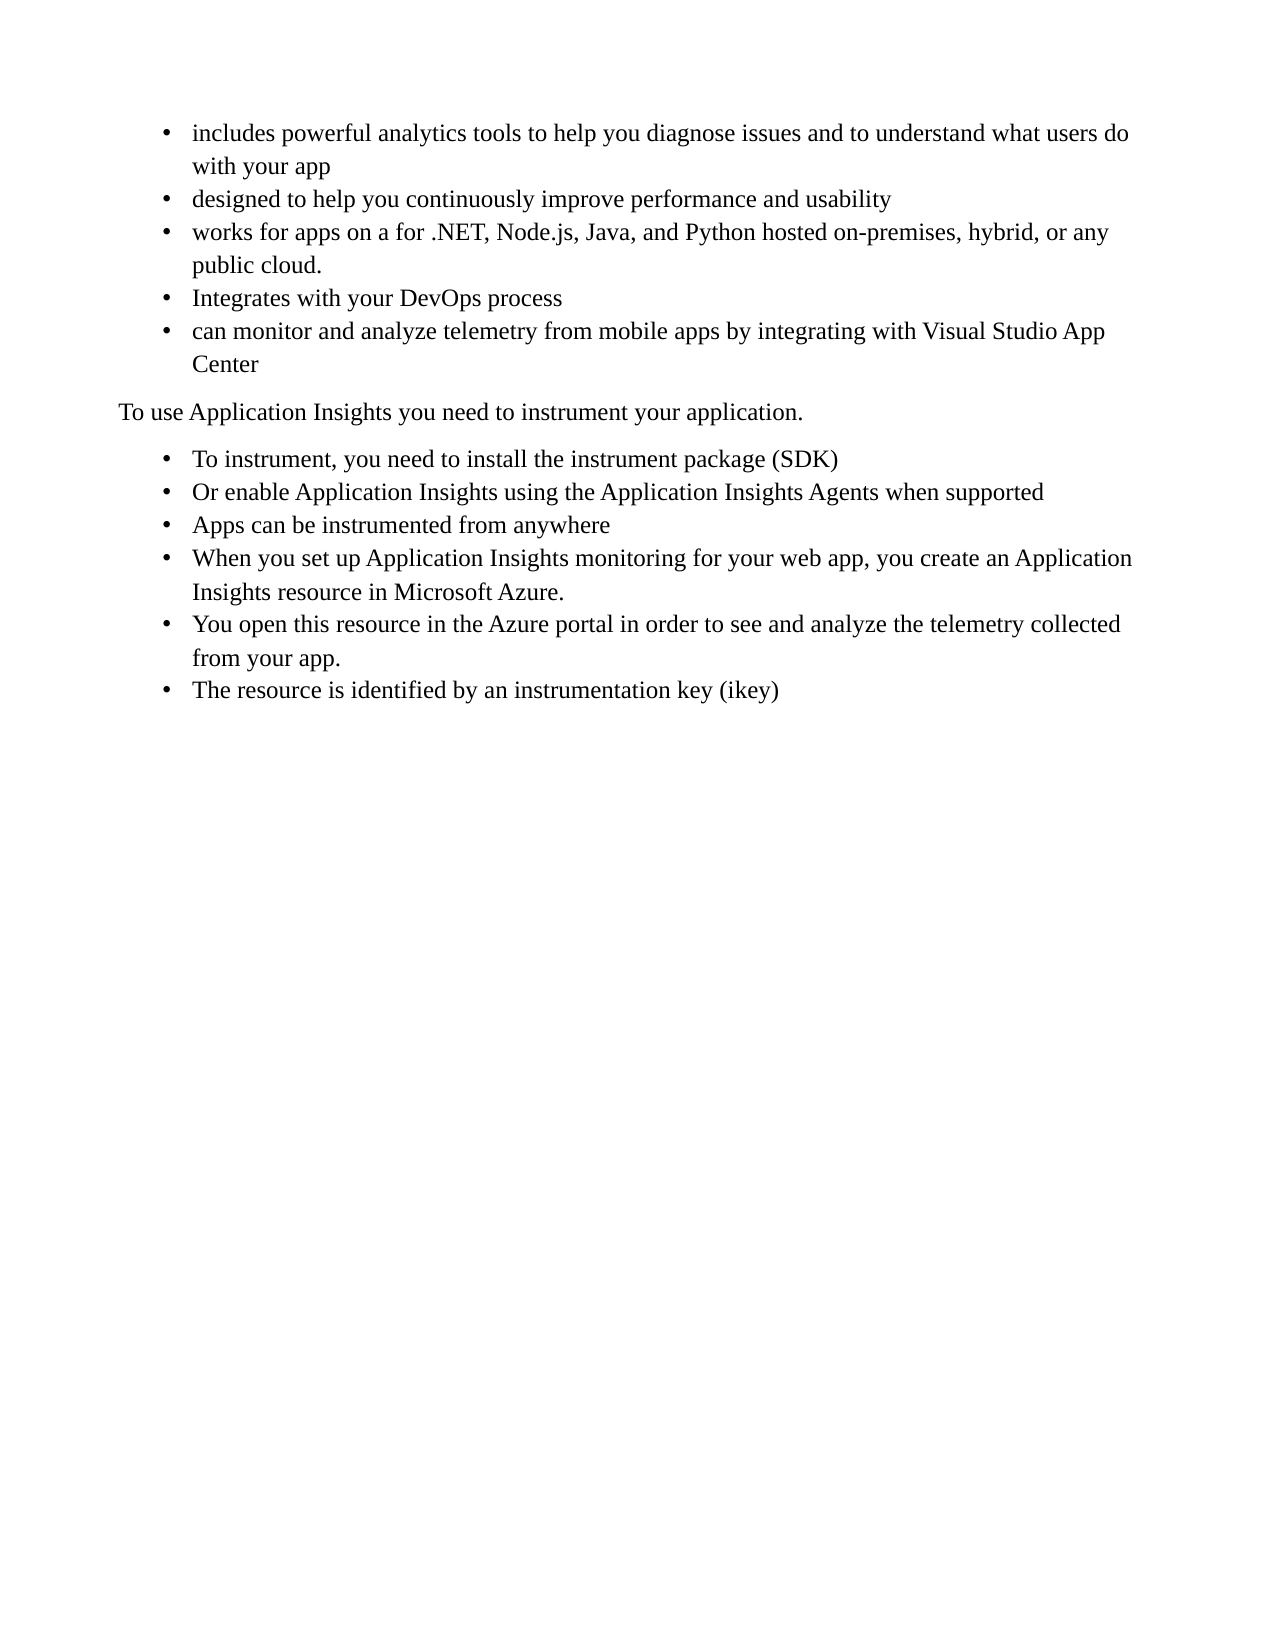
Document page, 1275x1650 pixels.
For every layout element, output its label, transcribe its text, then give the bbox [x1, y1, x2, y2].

list To instrument, you need to install the instrument package (SDK) [162, 444, 1157, 473]
list can monitor and analyze telemetry from mobile apps by integrating with Visual Studio App Center [162, 316, 1157, 378]
list Integrates with your DevOps process [162, 283, 1157, 312]
list includes powerful analytics tools to help you diagnose issues and to understand what users do with your app [162, 118, 1157, 180]
list The resource is identified by an instrumentation key (ikey) [162, 676, 1157, 704]
list When you set up Application Insights monitoring for your web app, you create an Application Insights resource in Microsoft Azure. [162, 543, 1157, 605]
list You open this resource in the Azure portal in order to see and analyze the telemetry collected from your app. [162, 609, 1157, 671]
text To use Application Insights you need to instrument your application. [118, 397, 1157, 426]
list Apps can be instrumented from anywhere [162, 511, 1157, 539]
list designed to help you continuously improve performance and usability [162, 184, 1157, 213]
list Or enable Application Insights using the Application Insights Agents when supported [162, 477, 1157, 506]
list works for apps on a for .NET, Node.js, Java, and Python hosted on-premises, hybrid, or any public cloud. [162, 217, 1157, 279]
